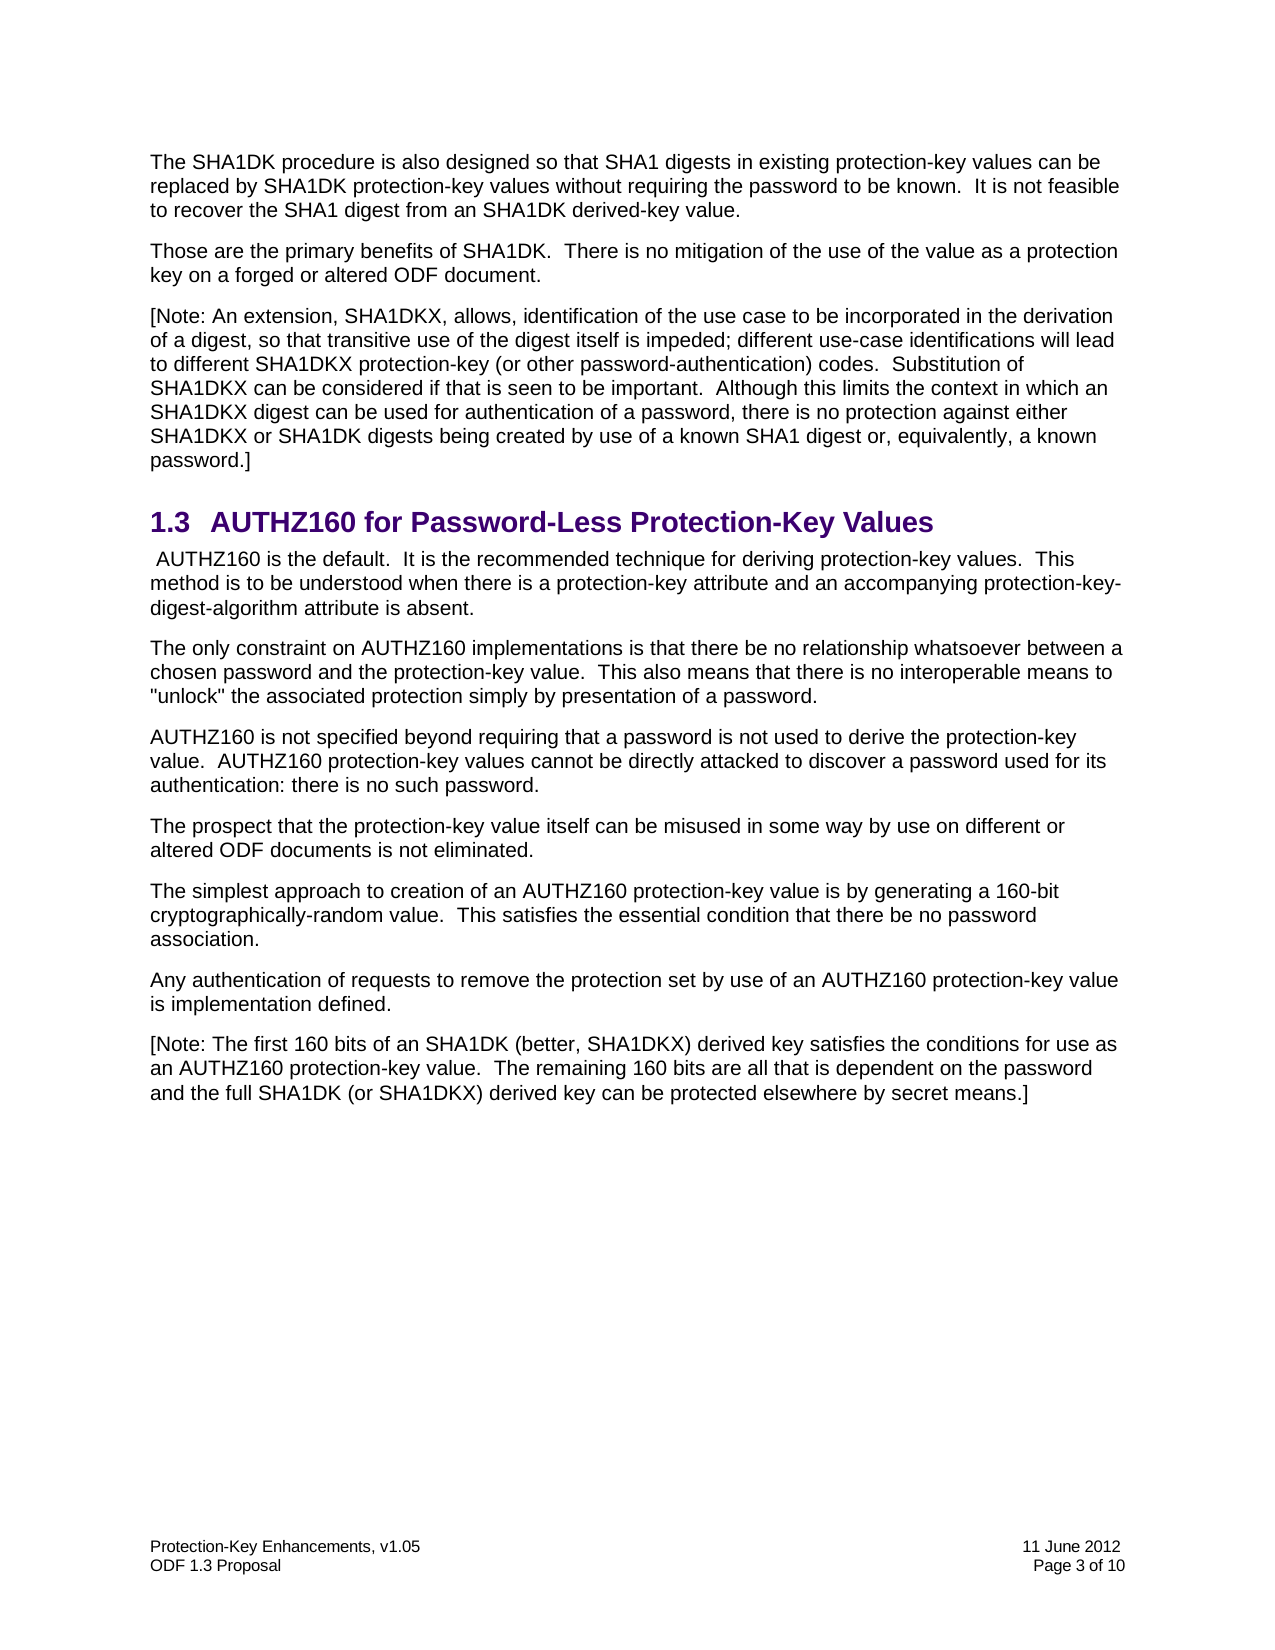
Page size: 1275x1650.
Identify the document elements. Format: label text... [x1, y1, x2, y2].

subtitle AUTHZ160 for Password-Less Protection-Key Values [150, 505, 1125, 539]
text The only constraint on AUTHZ160 implementations is that there be no relationship whatsoever between a chosen password and the protection-key value. This also means that there is no interoperable means to "unlock" the associated protection simply by presentation of a password. [150, 636, 1125, 708]
text Those are the primary benefits of SHA1DK. There is no mitigation of the use of the value as a protection key on a forged or altered ODF document. [150, 239, 1125, 287]
text The SHA1DK procedure is also designed so that SHA1 digests in existing protection-key values can be replaced by SHA1DK protection-key values without requiring the password to be known. It is not feasible to recover the SHA1 digest from an SHA1DK derived-key value. [150, 150, 1125, 222]
text The simplest approach to creation of an AUTHZ160 protection-key value is by generating a 160-bit cryptographically-random value. This satisfies the essential condition that there be no password association. [150, 879, 1125, 951]
text AUTHZ160 is the default. It is the recommended technique for deriving protection-key values. This method is to be understood when there is a protection-key attribute and an accompanying protection-key-digest-algorithm attribute is absent. [150, 547, 1125, 619]
text [Note: The first 160 bits of an SHA1DK (better, SHA1DKX) derived key satisfies the conditions for use as an AUTHZ160 protection-key value. The remaining 160 bits are all that is dependent on the password and the full SHA1DK (or SHA1DKX) derived key can be protected elsewhere by secret means.] [150, 1032, 1125, 1104]
text [Note: An extension, SHA1DKX, allows, identification of the use case to be incorporated in the derivation of a digest, so that transitive use of the digest itself is impeded; different use-case identifications will lead to different SHA1DKX protection-key (or other password-authentication) codes. Substitution of SHA1DKX can be considered if that is seen to be important. Although this limits the context in which an SHA1DKX digest can be used for authentication of a password, there is no protection against either SHA1DKX or SHA1DK digests being created by use of a known SHA1 digest or, equivalently, a known password.] [150, 304, 1125, 472]
text Any authentication of requests to remove the protection set by use of an AUTHZ160 protection-key value is implementation defined. [150, 967, 1125, 1016]
text AUTHZ160 is not specified beyond requiring that a password is not used to derive the protection-key value. AUTHZ160 protection-key values cannot be directly attacked to discover a password used for its authentication: there is no such password. [150, 725, 1125, 797]
text The prospect that the protection-key value itself can be misused in some way by use on different or altered ODF documents is not eliminated. [150, 814, 1125, 862]
